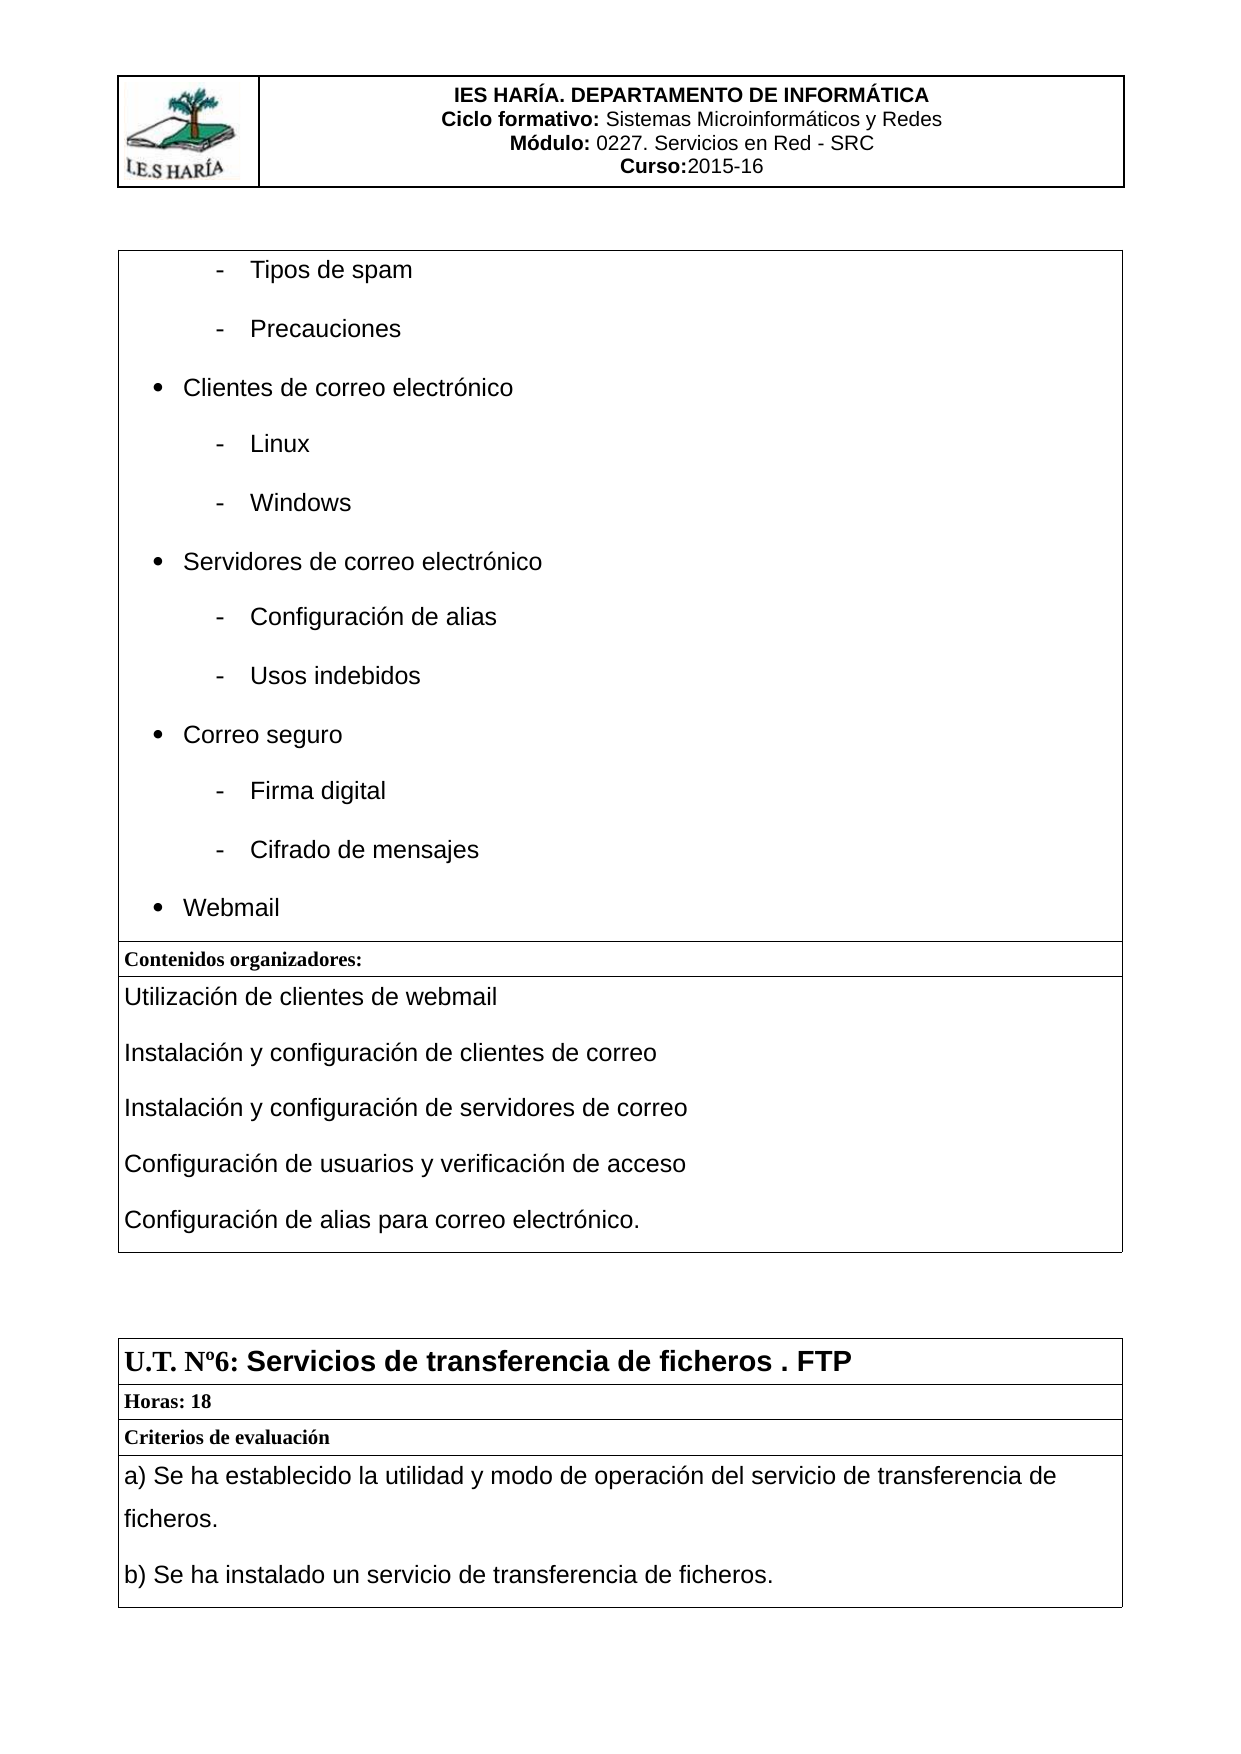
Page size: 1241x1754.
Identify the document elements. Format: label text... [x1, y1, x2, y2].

table_cell Criterios de evaluación [119, 1420, 1122, 1455]
table_cell Horas: 18 [119, 1385, 1122, 1419]
table_cell a) Se ha establecido la utilidad y modo de operación del servicio de transferencia de ficheros. b) Se ha instalado un servicio de transferencia de ficheros. [119, 1456, 1122, 1607]
picture [123, 82, 241, 180]
table_cell Tipos de spam Precauciones Clientes de correo electrónico Linux Windows Servidores de correo electrónico Configuración de alias Usos indebidos Correo seguro Firma digital Cifrado de mensajes Webmail [119, 251, 1122, 941]
table_cell Contenidos organizadores: [119, 942, 1122, 976]
table_cell Utilización de clientes de webmail Instalación y configuración de clientes de correo Instalación y configuración de servidores de correo Configuración de usuarios y verificación de acceso Configuración de alias para correo electrónico. [119, 977, 1122, 1252]
table_header U.T. Nº6: Servicios de transferencia de ficheros . FTP [119, 1339, 1122, 1383]
